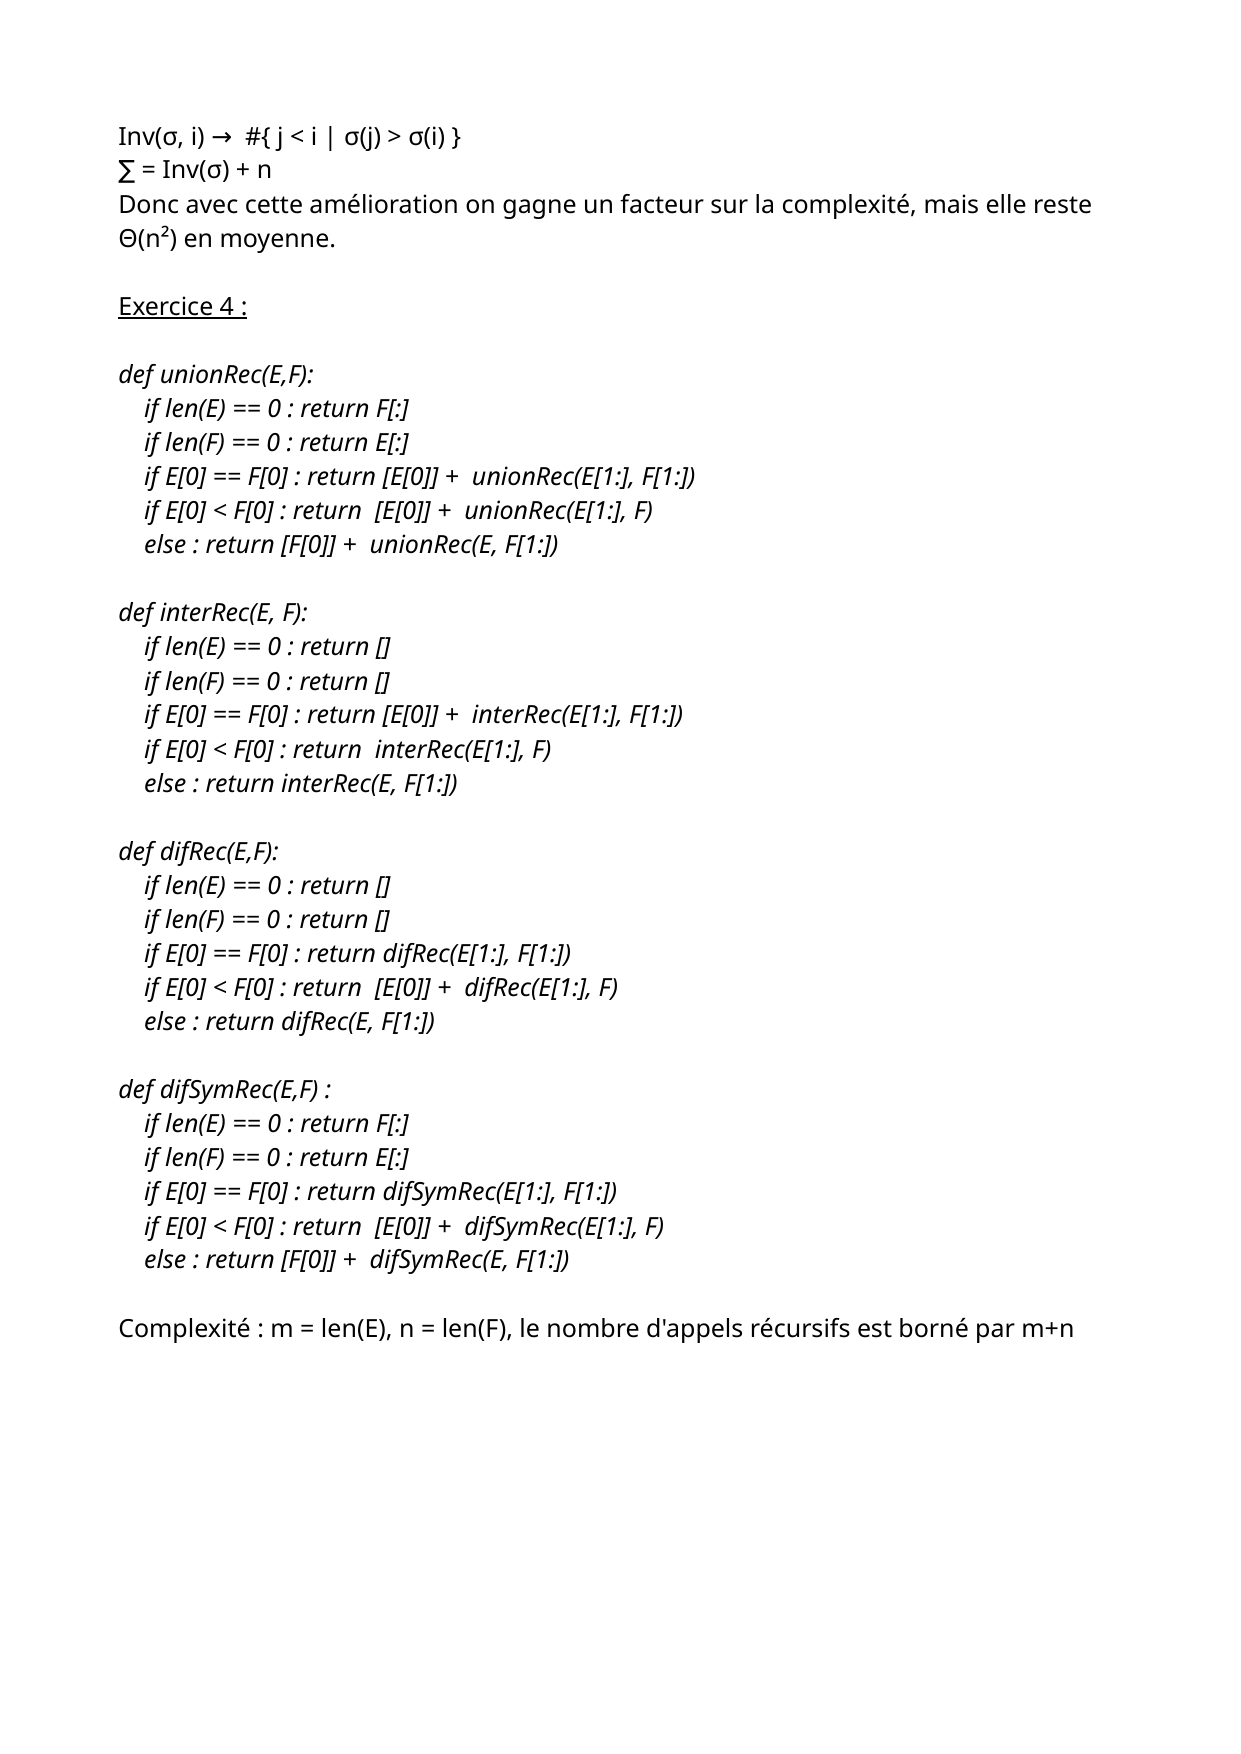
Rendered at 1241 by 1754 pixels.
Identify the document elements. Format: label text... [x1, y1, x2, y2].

text if E[0] < F[0] : return interRec(E[1:], F) [118, 731, 1122, 765]
text Donc avec cette amélioration on gagne un facteur sur la complexité, mais elle reste Θ(n²) en moyenne. [118, 186, 1122, 254]
text if len(F) == 0 : return E[:] [118, 1140, 1122, 1174]
text else : return [F[0]] + unionRec(E, F[1:]) [118, 527, 1122, 561]
text if len(F) == 0 : return [] [118, 902, 1122, 936]
text Exercice 4 : [118, 288, 1122, 322]
text if len(E) == 0 : return F[:] [118, 1106, 1122, 1140]
text ∑ = Inv(σ) + n [118, 152, 1122, 186]
text if E[0] == F[0] : return [E[0]] + interRec(E[1:], F[1:]) [118, 697, 1122, 731]
text Complexité : m = len(E), n = len(F), le nombre d'appels récursifs est borné par m+n [118, 1310, 1122, 1344]
text if E[0] == F[0] : return difRec(E[1:], F[1:]) [118, 936, 1122, 970]
text if E[0] < F[0] : return [E[0]] + difSymRec(E[1:], F) [118, 1208, 1122, 1242]
text def difRec(E,F): [118, 833, 1122, 867]
text else : return interRec(E, F[1:]) [118, 765, 1122, 799]
text if E[0] == F[0] : return difSymRec(E[1:], F[1:]) [118, 1174, 1122, 1208]
text if E[0] < F[0] : return [E[0]] + unionRec(E[1:], F) [118, 493, 1122, 527]
text if len(F) == 0 : return E[:] [118, 425, 1122, 459]
text def difSymRec(E,F) : [118, 1072, 1122, 1106]
text if E[0] < F[0] : return [E[0]] + difRec(E[1:], F) [118, 970, 1122, 1004]
text else : return [F[0]] + difSymRec(E, F[1:]) [118, 1242, 1122, 1276]
text def unionRec(E,F): [118, 357, 1122, 391]
text def interRec(E, F): [118, 595, 1122, 629]
text Inv(σ, i) → #{ j < i | σ(j) > σ(i) } [118, 118, 1122, 152]
text if len(F) == 0 : return [] [118, 663, 1122, 697]
text else : return difRec(E, F[1:]) [118, 1004, 1122, 1038]
text if E[0] == F[0] : return [E[0]] + unionRec(E[1:], F[1:]) [118, 459, 1122, 493]
text if len(E) == 0 : return [] [118, 867, 1122, 902]
text if len(E) == 0 : return F[:] [118, 391, 1122, 425]
text if len(E) == 0 : return [] [118, 629, 1122, 663]
